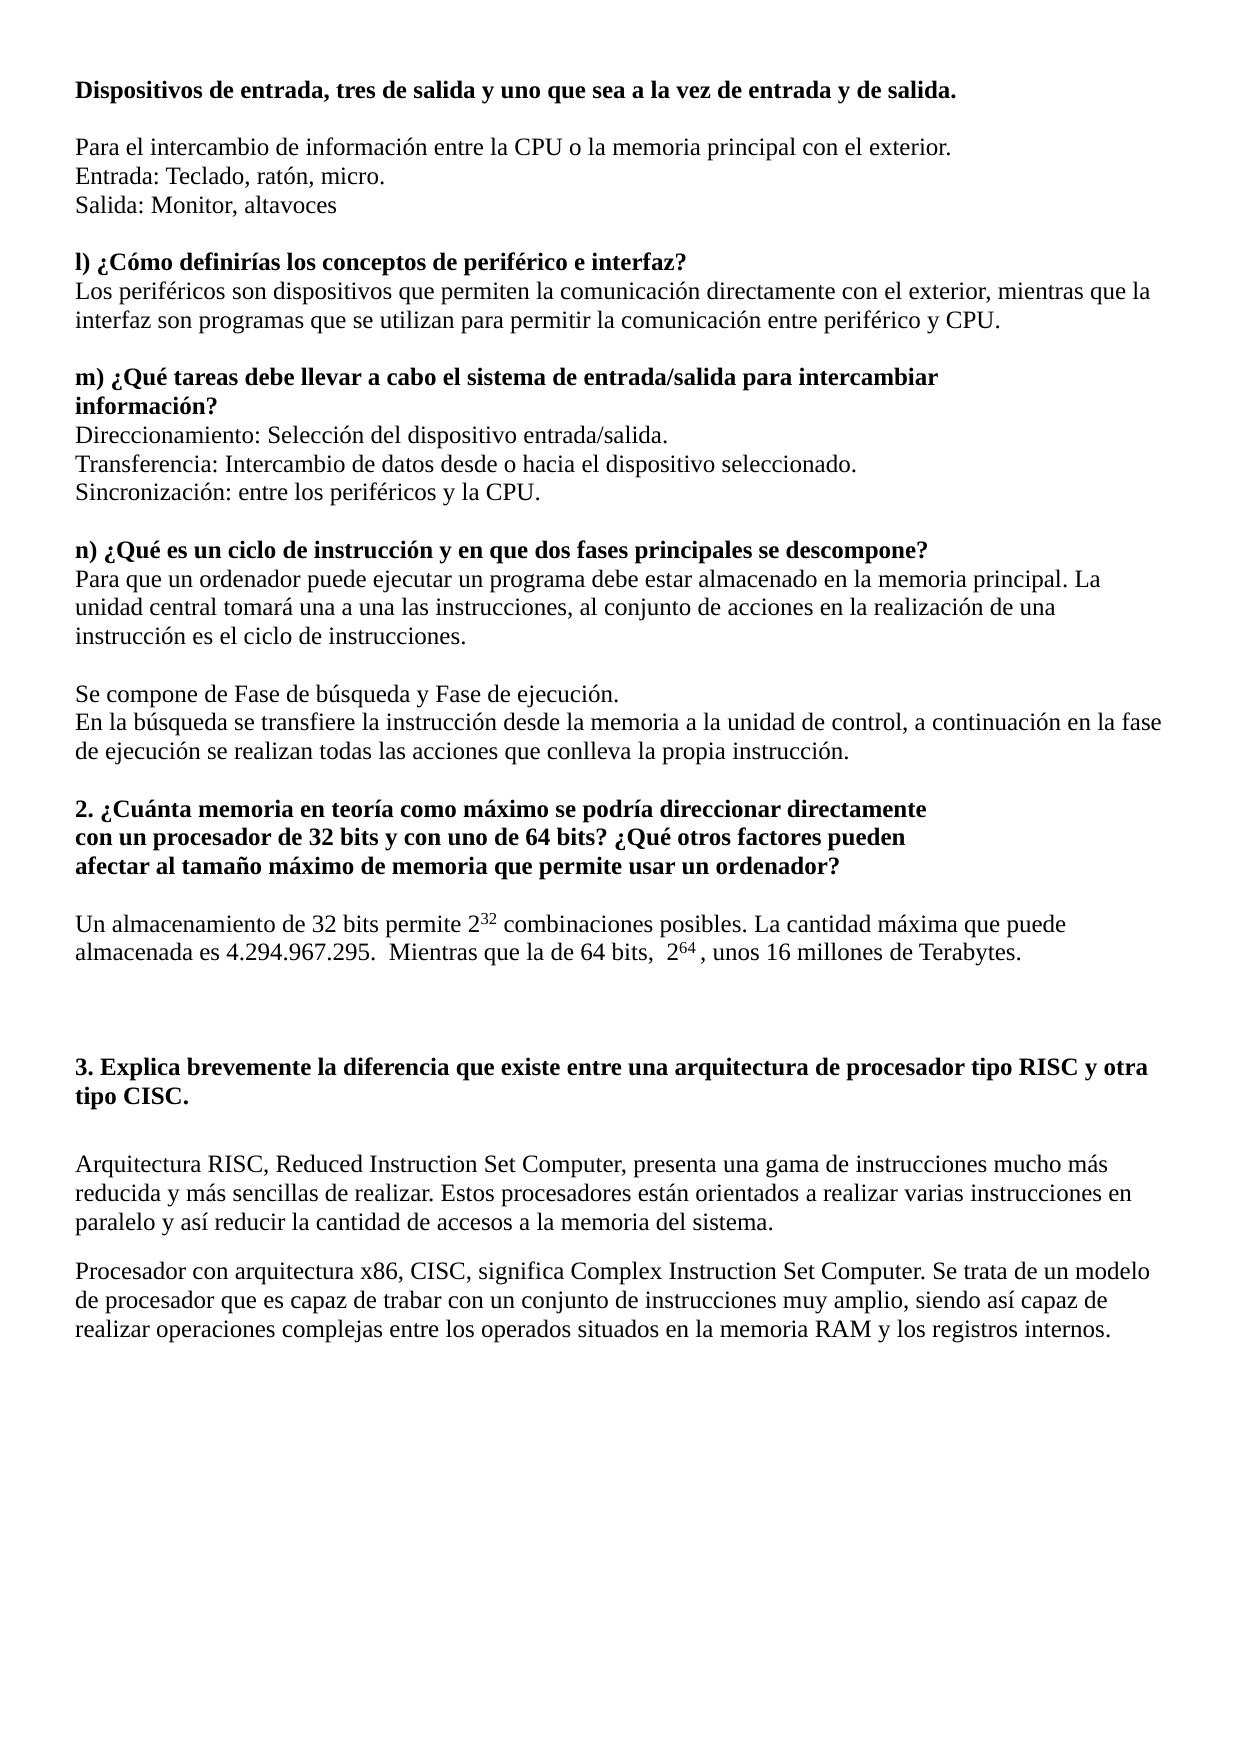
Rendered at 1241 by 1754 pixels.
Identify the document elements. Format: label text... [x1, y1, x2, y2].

text l) ¿Cómo definirías los conceptos de periférico e interfaz? [75, 247, 1165, 276]
text con un procesador de 32 bits y con uno de 64 bits? ¿Qué otros factores pueden [75, 822, 1165, 851]
text Direccionamiento: Selección del dispositivo entrada/salida. [75, 420, 1165, 449]
text Para el intercambio de información entre la CPU o la memoria principal con el exterior. [75, 132, 1165, 161]
text Arquitectura RISC, Reduced Instruction Set Computer, presenta una gama de instrucciones mucho más reducida y más sencillas de realizar. Estos procesadores están orientados a realizar varias instrucciones en paralelo y así reducir la cantidad de accesos a la memoria del sistema. [75, 1149, 1165, 1235]
text Sincronización: entre los periféricos y la CPU. [75, 477, 1165, 506]
text Para que un ordenador puede ejecutar un programa debe estar almacenado en la memoria principal. La unidad central tomará una a una las instrucciones, al conjunto de acciones en la realización de una instrucción es el ciclo de instrucciones. [75, 564, 1165, 650]
text Salida: Monitor, altavoces [75, 190, 1165, 219]
text Un almacenamiento de 32 bits permite 232 combinaciones posibles. La cantidad máxima que puede almacenada es 4.294.967.295. Mientras que la de 64 bits, 264 , unos 16 millones de Terabytes. [75, 909, 1165, 966]
text m) ¿Qué tareas debe llevar a cabo el sistema de entrada/salida para intercambiar [75, 362, 1165, 391]
text Entrada: Teclado, ratón, micro. [75, 161, 1165, 190]
text Se compone de Fase de búsqueda y Fase de ejecución. [75, 679, 1165, 707]
text Los periféricos son dispositivos que permiten la comunicación directamente con el exterior, mientras que la interfaz son programas que se utilizan para permitir la comunicación entre periférico y CPU. [75, 276, 1165, 334]
text En la búsqueda se transfiere la instrucción desde la memoria a la unidad de control, a continuación en la fase de ejecución se realizan todas las acciones que conlleva la propia instrucción. [75, 707, 1165, 765]
text Dispositivos de entrada, tres de salida y uno que sea a la vez de entrada y de salida. [75, 75, 1165, 104]
text Transferencia: Intercambio de datos desde o hacia el dispositivo seleccionado. [75, 449, 1165, 477]
text 2. ¿Cuánta memoria en teoría como máximo se podría direccionar directamente [75, 794, 1165, 822]
text afectar al tamaño máximo de memoria que permite usar un ordenador? [75, 851, 1165, 880]
text 3. Explica brevemente la diferencia que existe entre una arquitectura de procesador tipo RISC y otra tipo CISC. [75, 1052, 1165, 1110]
text Procesador con arquitectura x86, CISC, significa Complex Instruction Set Computer. Se trata de un modelo de procesador que es capaz de trabar con un conjunto de instrucciones muy amplio, siendo así capaz de realizar operaciones complejas entre los operados situados en la memoria RAM y los registros internos. [75, 1256, 1165, 1342]
text n) ¿Qué es un ciclo de instrucción y en que dos fases principales se descompone? [75, 535, 1165, 564]
text información? [75, 391, 1165, 420]
